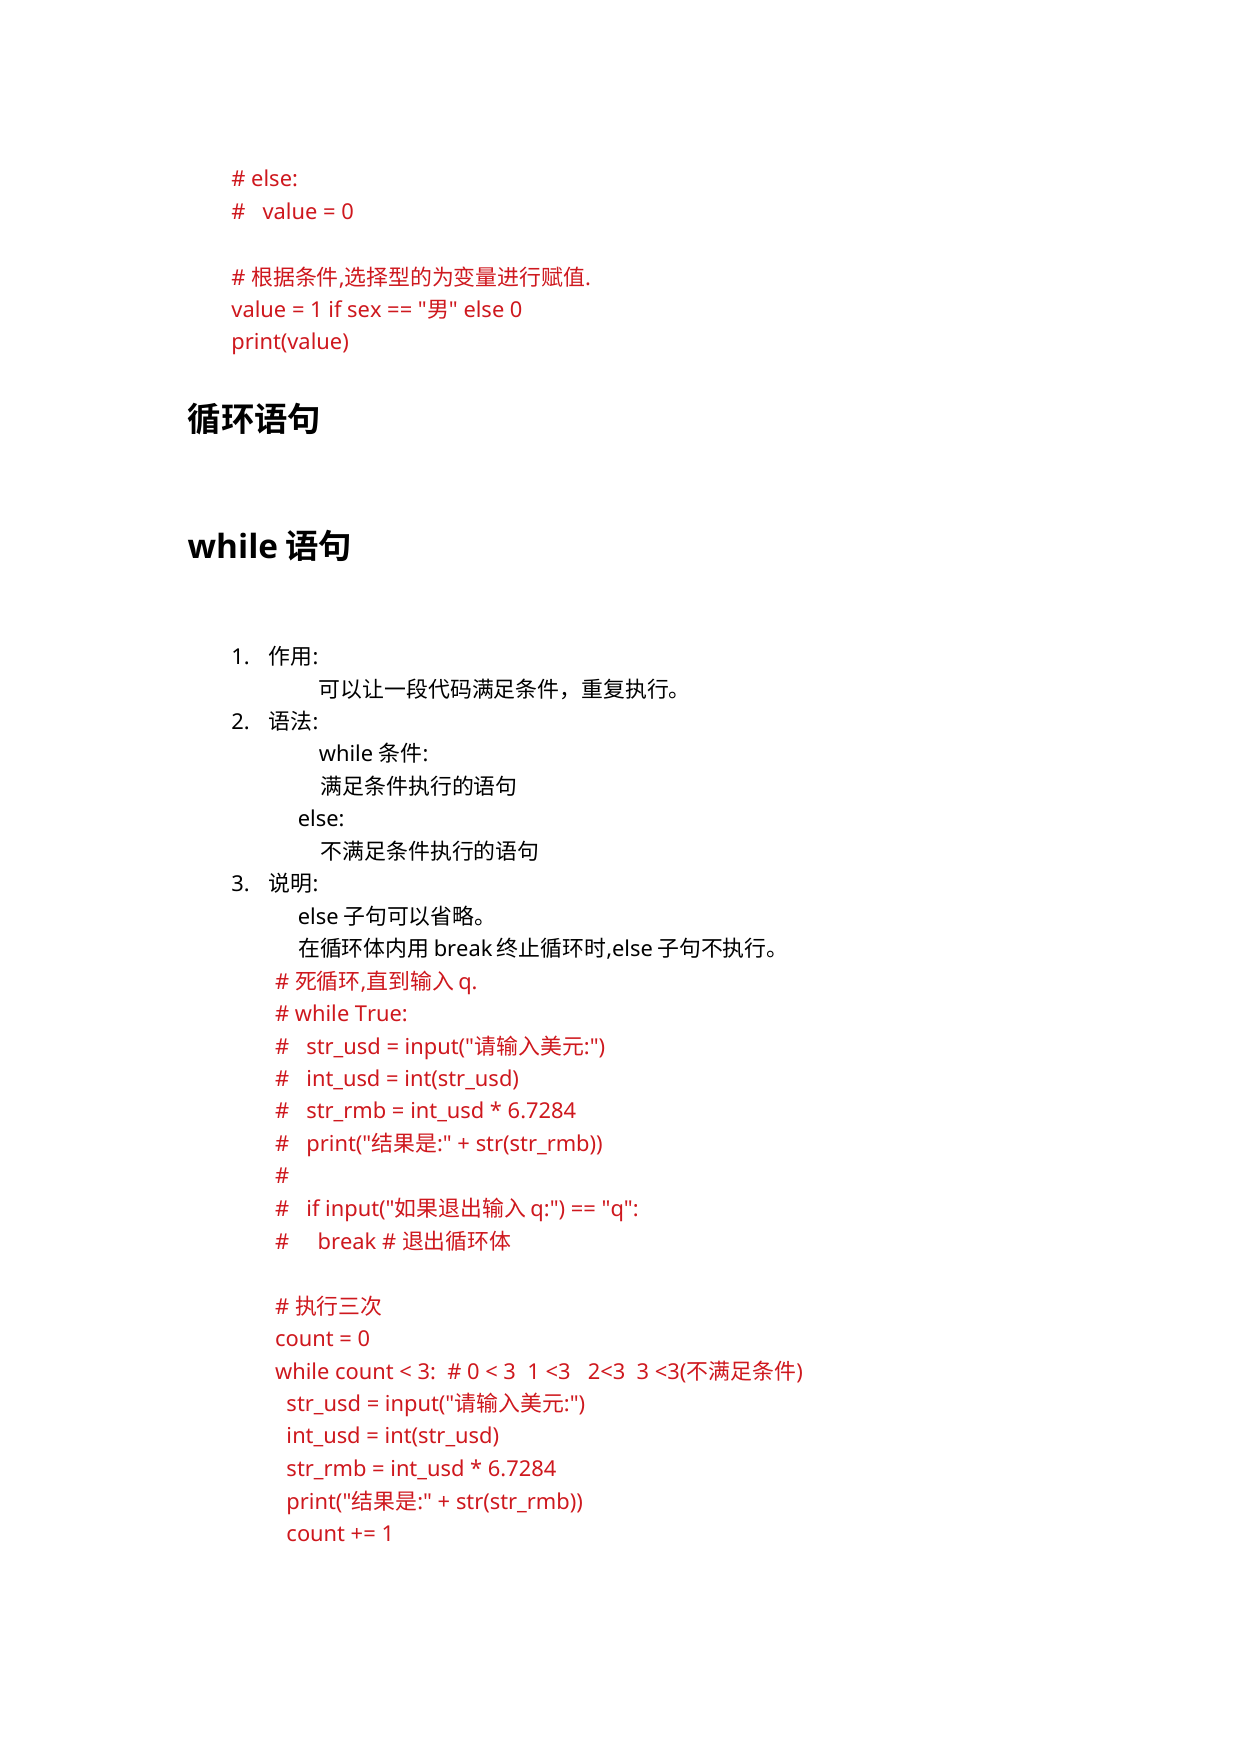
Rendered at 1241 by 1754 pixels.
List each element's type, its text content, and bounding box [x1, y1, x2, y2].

text # [231, 1159, 1053, 1191]
text while count < 3: # 0 < 3 1 <3 2<3 3 <3(不满足条件) [231, 1354, 1053, 1386]
text count = 0 [231, 1321, 1053, 1354]
text # 执行三次 [231, 1289, 1053, 1321]
text # if input("如果退出输入q:") == "q": [231, 1191, 1053, 1224]
text str_usd = input("请输入美元:") [231, 1386, 1053, 1419]
text int_usd = int(str_usd) [231, 1419, 1053, 1451]
text # 根据条件,选择型的为变量进行赋值. [187, 259, 1053, 292]
text # else: [187, 162, 1053, 194]
text 在循环体内用break终止循环时,else子句不执行。 [231, 931, 1053, 964]
list 说明: [231, 866, 1053, 899]
text 不满足条件执行的语句 [231, 834, 1053, 866]
text 可以让一段代码满足条件，重复执行。 [312, 671, 1053, 704]
subtitle 循环语句 [187, 384, 1053, 449]
list 语法: [231, 704, 1053, 736]
text # break # 退出循环体 [231, 1224, 1053, 1256]
text count += 1 [231, 1516, 1053, 1549]
text # int_usd = int(str_usd) [231, 1061, 1053, 1094]
text while 条件: [275, 736, 1053, 769]
text # 死循环,直到输入q. [231, 964, 1053, 996]
text str_rmb = int_usd * 6.7284 [231, 1451, 1053, 1484]
text print(value) [187, 324, 1053, 357]
text # while True: [231, 996, 1053, 1029]
text print("结果是:" + str(str_rmb)) [231, 1484, 1053, 1516]
subtitle while语句 [187, 511, 1053, 576]
text value = 1 if sex == "男" else 0 [187, 292, 1053, 324]
text else子句可以省略。 [231, 899, 1053, 931]
text # value = 0 [187, 194, 1053, 227]
text else: [231, 801, 1053, 834]
list 作用: [231, 639, 1053, 671]
text 满足条件执行的语句 [231, 769, 1053, 801]
text # print("结果是:" + str(str_rmb)) [231, 1126, 1053, 1159]
text # str_usd = input("请输入美元:") [231, 1029, 1053, 1061]
text # str_rmb = int_usd * 6.7284 [231, 1094, 1053, 1126]
